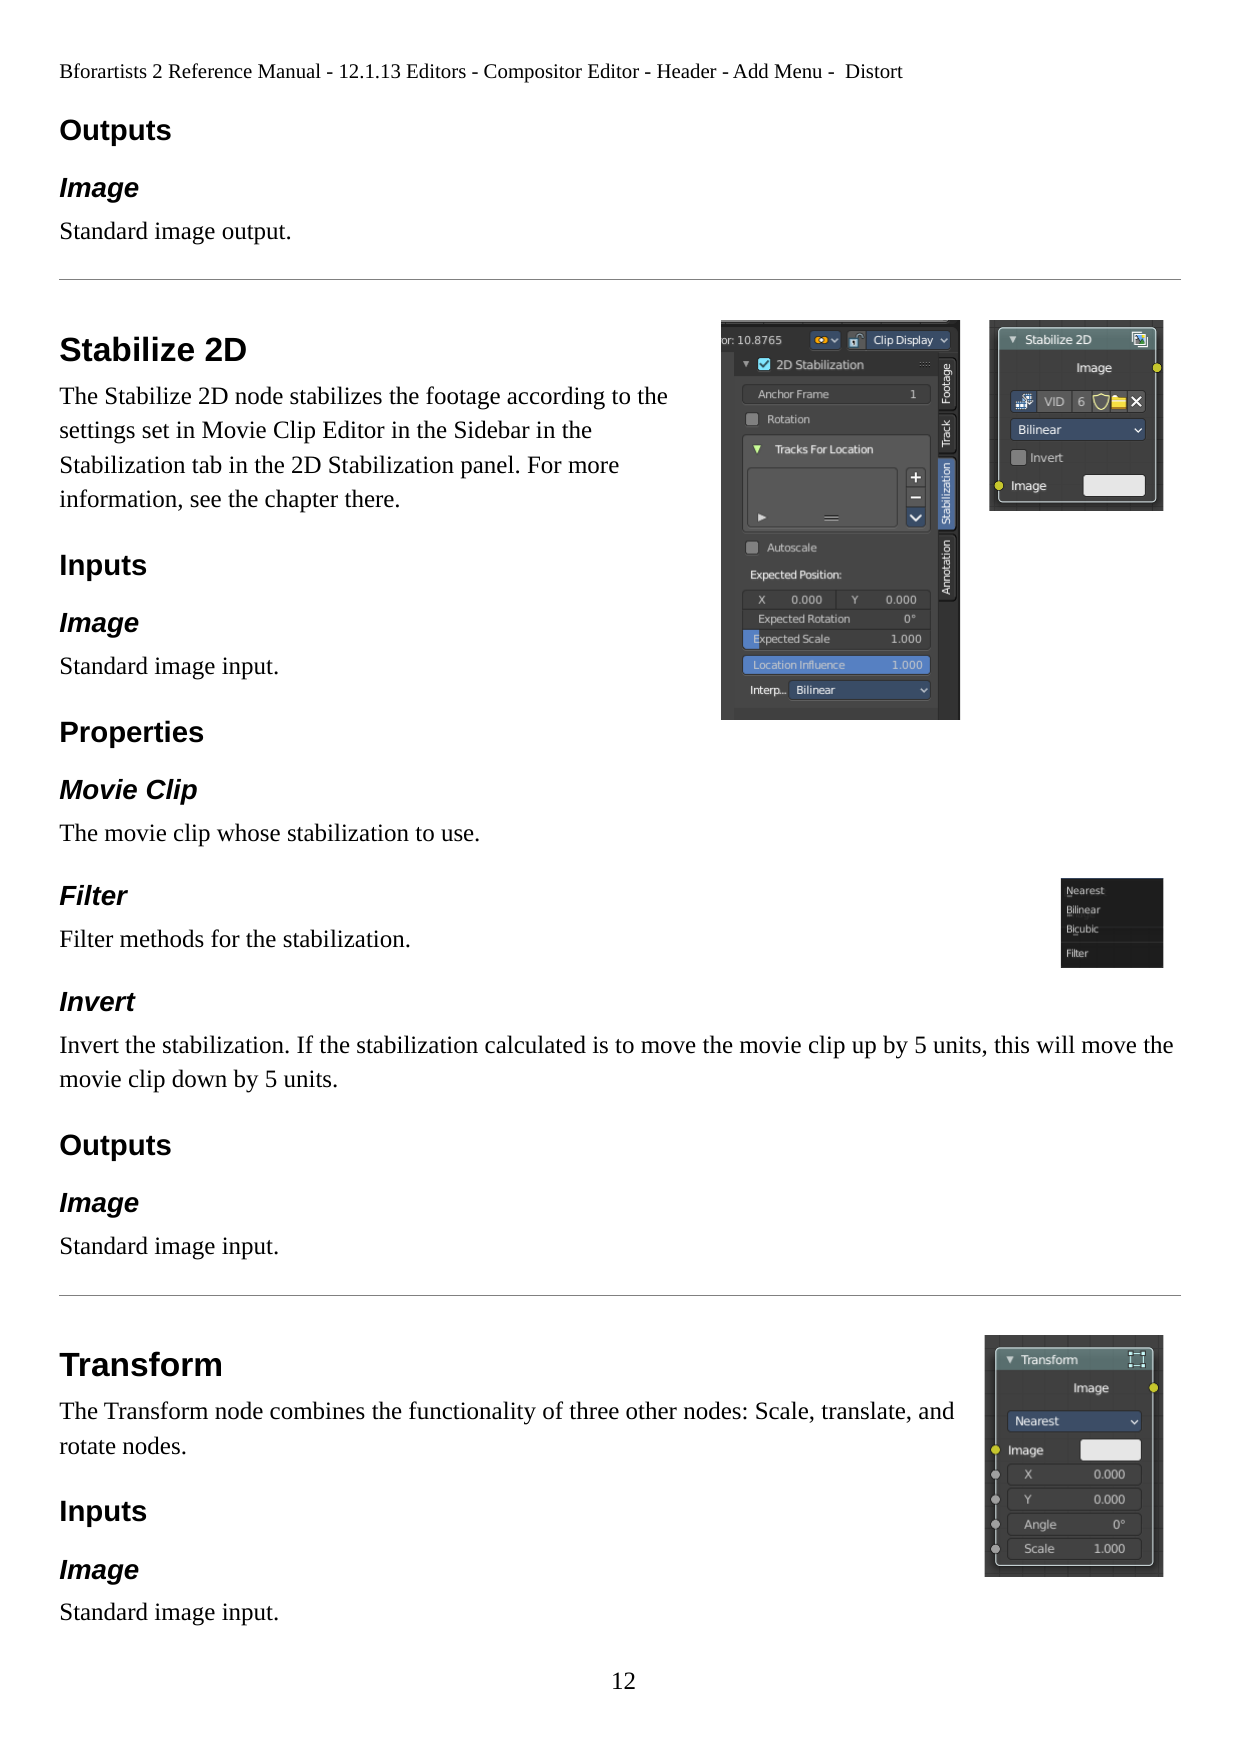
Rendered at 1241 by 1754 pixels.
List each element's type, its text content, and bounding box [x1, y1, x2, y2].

text Standard image input. [59, 1231, 1181, 1260]
subtitle Outputs [59, 113, 1181, 146]
subtitle Invert [59, 985, 1181, 1017]
subtitle [1164, 1345, 1181, 1384]
subtitle Outputs [59, 1128, 1181, 1162]
subtitle [961, 548, 1181, 582]
text The movie clip whose stabilization to use. [59, 818, 1181, 847]
subtitle Transform [59, 1345, 984, 1384]
picture [984, 1335, 1164, 1577]
picture [1060, 878, 1164, 968]
subtitle Inputs [59, 548, 721, 582]
subtitle Image [59, 1187, 1181, 1218]
text Standard image input. [59, 651, 721, 680]
text [961, 381, 1181, 513]
subtitle [961, 607, 1181, 639]
subtitle [1164, 879, 1181, 911]
subtitle Inputs [59, 1494, 984, 1528]
subtitle Movie Clip [59, 773, 1181, 805]
subtitle Properties [59, 715, 1181, 748]
text Filter methods for the stabilization. [59, 924, 1060, 953]
subtitle Filter [59, 879, 1060, 911]
text [961, 651, 1181, 680]
subtitle [961, 330, 989, 368]
subtitle Image [59, 171, 1181, 203]
text The Stabilize 2D node stabilizes the footage according to the settings set in Movie Clip Editor in the Sidebar in the Stabilization tab in the 2D Stabilization panel. For more information, see the chapter there. [59, 381, 721, 513]
text The Transform node combines the functionality of three other nodes: Scale, translate, and rotate nodes. [59, 1396, 984, 1459]
picture [989, 320, 1164, 511]
subtitle [1164, 330, 1181, 368]
text Standard image input. [59, 1597, 1181, 1626]
subtitle Image [59, 607, 721, 639]
subtitle Image [59, 1553, 1181, 1585]
text Standard image output. [59, 216, 1181, 244]
text Invert the stabilization. If the stabilization calculated is to move the movie clip up by 5 units, this will move the movie clip down by 5 units. [59, 1030, 1181, 1093]
picture [721, 320, 961, 720]
subtitle Stabilize 2D [59, 330, 721, 368]
subtitle [1164, 1494, 1181, 1528]
